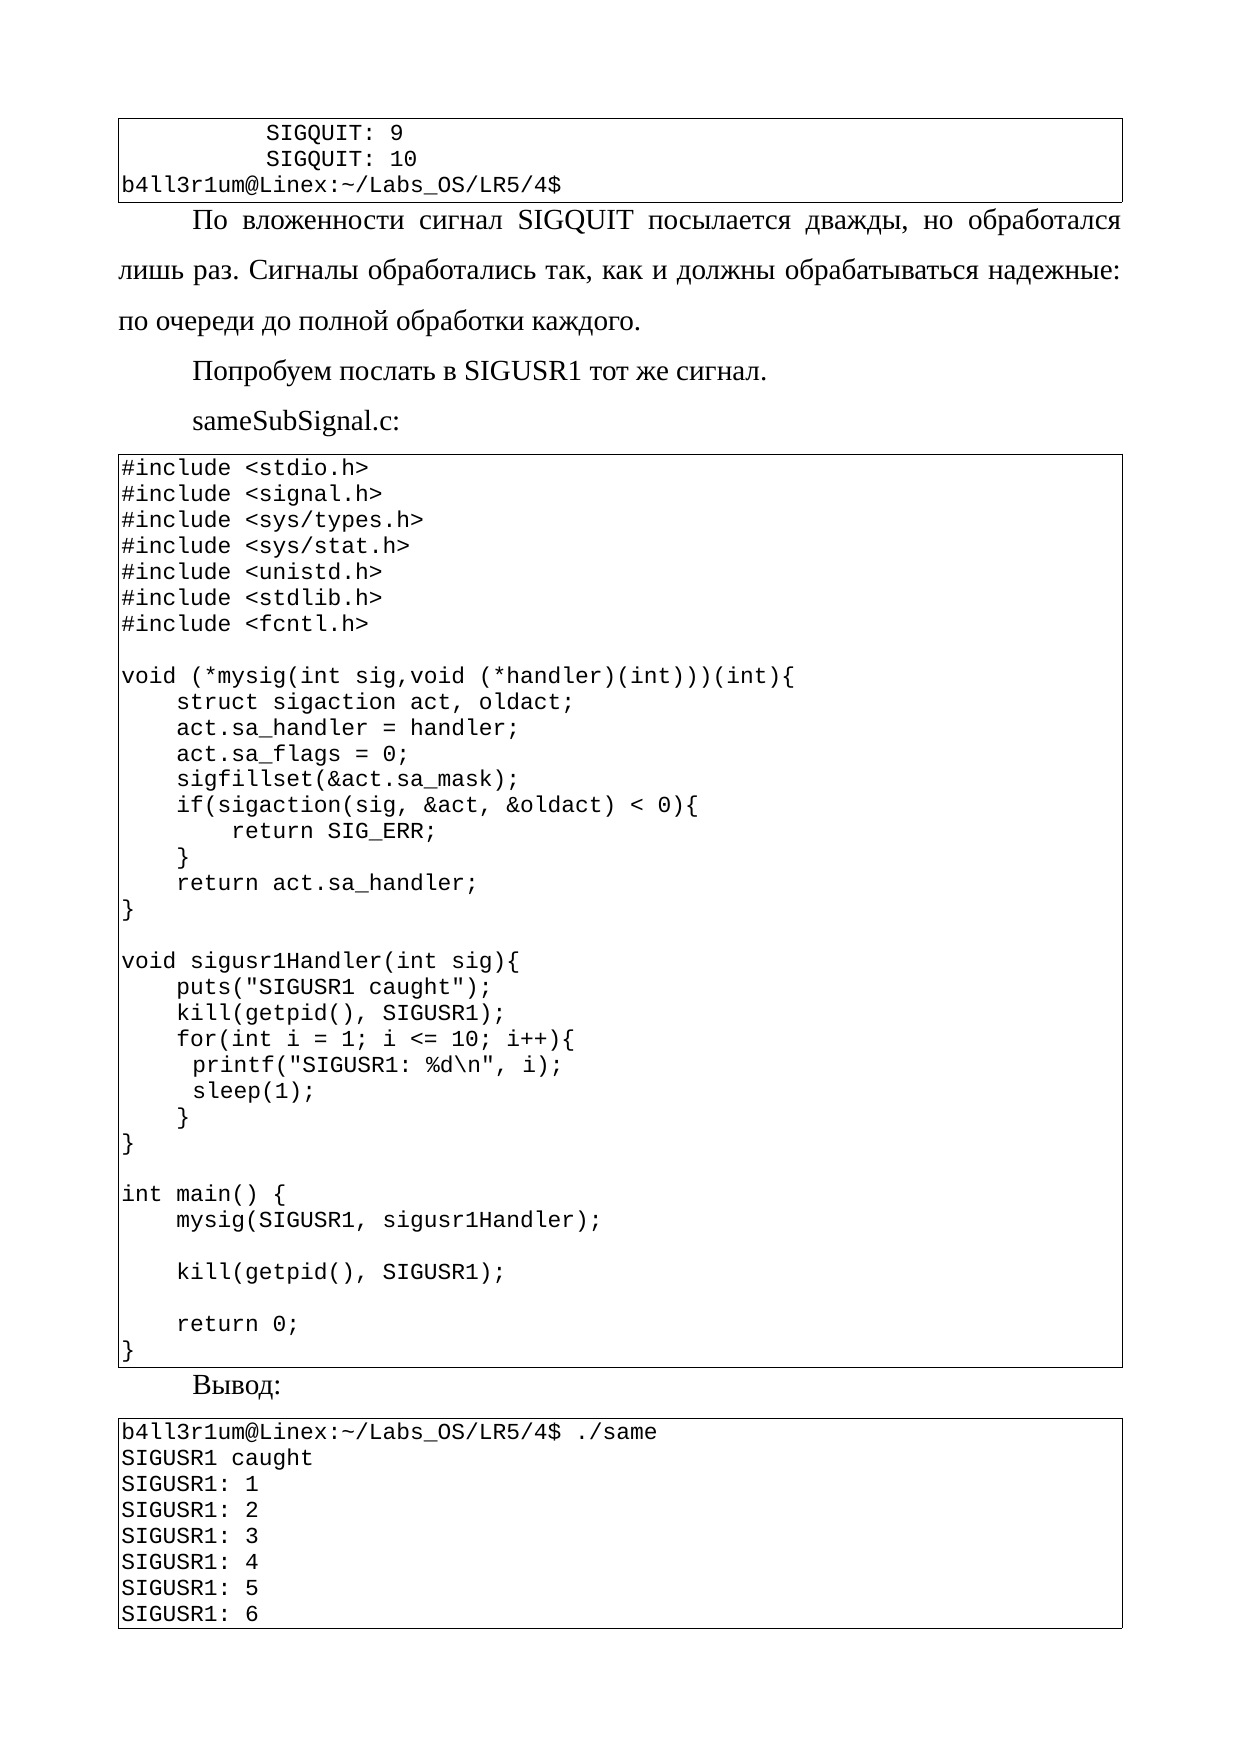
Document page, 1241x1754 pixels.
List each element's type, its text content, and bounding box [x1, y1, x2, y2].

text SIGUSR1: 4 [119, 1547, 1122, 1573]
text #include <sys/stat.h> [119, 531, 1122, 557]
text puts("SIGUSR1 caught"); [119, 972, 1122, 998]
text b4ll3r1um@Linex:~/Labs_OS/LR5/4$ [119, 170, 1122, 202]
text SIGUSR1: 3 [119, 1521, 1122, 1547]
text return 0; [119, 1309, 1122, 1335]
text #include <fcntl.h> [119, 609, 1122, 638]
text b4ll3r1um@Linex:~/Labs_OS/LR5/4$ ./same [119, 1419, 1122, 1444]
text kill(getpid(), SIGUSR1); [119, 998, 1122, 1024]
text act.sa_flags = 0; [119, 739, 1122, 765]
text SIGUSR1: 6 [119, 1599, 1122, 1628]
text for(int i = 1; i <= 10; i++){ [119, 1024, 1122, 1050]
text sleep(1); [119, 1076, 1122, 1102]
text SIGQUIT: 10 [119, 144, 1122, 170]
text Вывод: [118, 1368, 1122, 1401]
text #include <stdlib.h> [119, 583, 1122, 609]
text #include <sys/types.h> [119, 505, 1122, 531]
text mysig(SIGUSR1, sigusr1Handler); [119, 1206, 1122, 1235]
text return SIG_ERR; [119, 817, 1122, 843]
text По вложенности сигнал SIGQUIT посылается дважды, но обработался лишь раз. Сигналы обработались так, как и должны обрабатываться надежные: по очереди до полной обработки каждого. [118, 203, 1122, 336]
text Попробуем послать в SIGUSR1 тот же сигнал. [118, 353, 1122, 386]
text } [119, 1102, 1122, 1128]
text SIGUSR1: 1 [119, 1469, 1122, 1496]
text struct sigaction act, oldact; [119, 687, 1122, 713]
text if(sigaction(sig, &act, &oldact) < 0){ [119, 791, 1122, 817]
text #include <signal.h> [119, 479, 1122, 505]
text int main() { [119, 1180, 1122, 1206]
text void sigusr1Handler(int sig){ [119, 946, 1122, 972]
text } [119, 1128, 1122, 1157]
text SIGUSR1: 2 [119, 1496, 1122, 1521]
text SIGUSR1 caught [119, 1444, 1122, 1469]
text } [119, 1335, 1122, 1367]
text } [119, 894, 1122, 923]
text sameSubSignal.c: [118, 403, 1122, 437]
text #include <stdio.h> [119, 455, 1122, 479]
text return act.sa_handler; [119, 868, 1122, 894]
text kill(getpid(), SIGUSR1); [119, 1258, 1122, 1287]
text SIGQUIT: 9 [119, 119, 1122, 144]
text SIGUSR1: 5 [119, 1573, 1122, 1599]
text act.sa_handler = handler; [119, 713, 1122, 739]
text sigfillset(&act.sa_mask); [119, 765, 1122, 791]
text printf("SIGUSR1: %d\n", i); [119, 1050, 1122, 1076]
text } [119, 843, 1122, 868]
text void (*mysig(int sig,void (*handler)(int)))(int){ [119, 661, 1122, 687]
text #include <unistd.h> [119, 557, 1122, 583]
